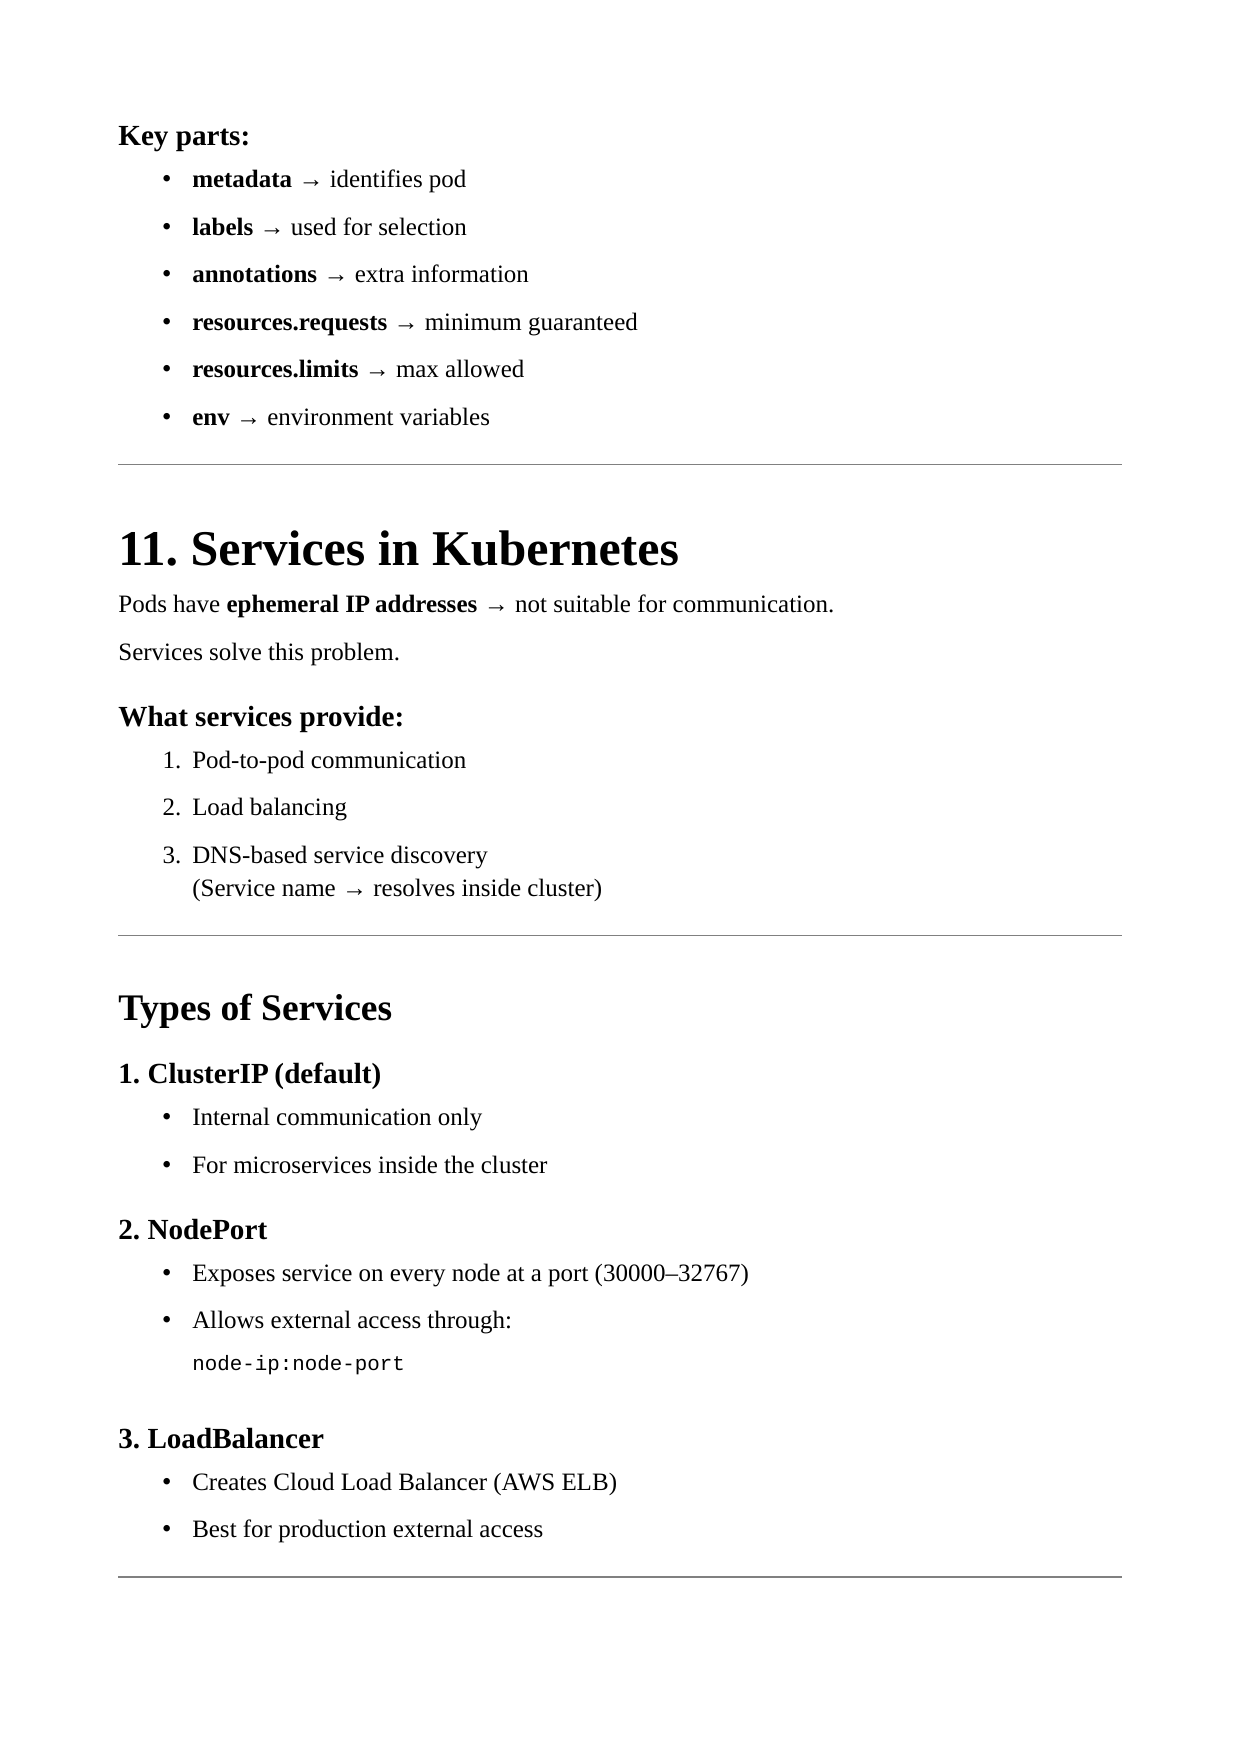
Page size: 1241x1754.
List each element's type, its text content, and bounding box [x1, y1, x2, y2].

text Services solve this problem. [118, 637, 1122, 665]
subtitle 1. ClusterIP (default) [118, 1056, 1122, 1089]
list metadata → identifies pod [162, 164, 1122, 193]
list For microservices inside the cluster [162, 1150, 1122, 1178]
subtitle Types of Services [118, 986, 1122, 1029]
list Creates Cloud Load Balancer (AWS ELB) [162, 1467, 1122, 1496]
list Load balancing [162, 792, 1122, 821]
list Allows external access through: [162, 1306, 1122, 1334]
list labels → used for selection [162, 212, 1122, 241]
subtitle 2. NodePort [118, 1212, 1122, 1245]
subtitle Key parts: [118, 118, 1122, 152]
list Pod-to-pod communication [162, 745, 1122, 774]
subtitle What services provide: [118, 699, 1122, 732]
list node-ip:node-port [162, 1353, 1122, 1377]
list Best for production external access [162, 1514, 1122, 1543]
list resources.limits → max allowed [162, 354, 1122, 383]
list DNS-based service discovery (Service name → resolves inside cluster) [162, 840, 1122, 902]
list Exposes service on every node at a port (30000–32767) [162, 1258, 1122, 1287]
list resources.requests → minimum guaranteed [162, 307, 1122, 336]
text Pods have ephemeral IP addresses → not suitable for communication. [118, 589, 1122, 618]
subtitle 3. LoadBalancer [118, 1421, 1122, 1454]
list annotations → extra information [162, 259, 1122, 288]
subtitle 11. Services in Kubernetes [118, 519, 1122, 577]
list Internal communication only [162, 1102, 1122, 1131]
list env → environment variables [162, 402, 1122, 431]
